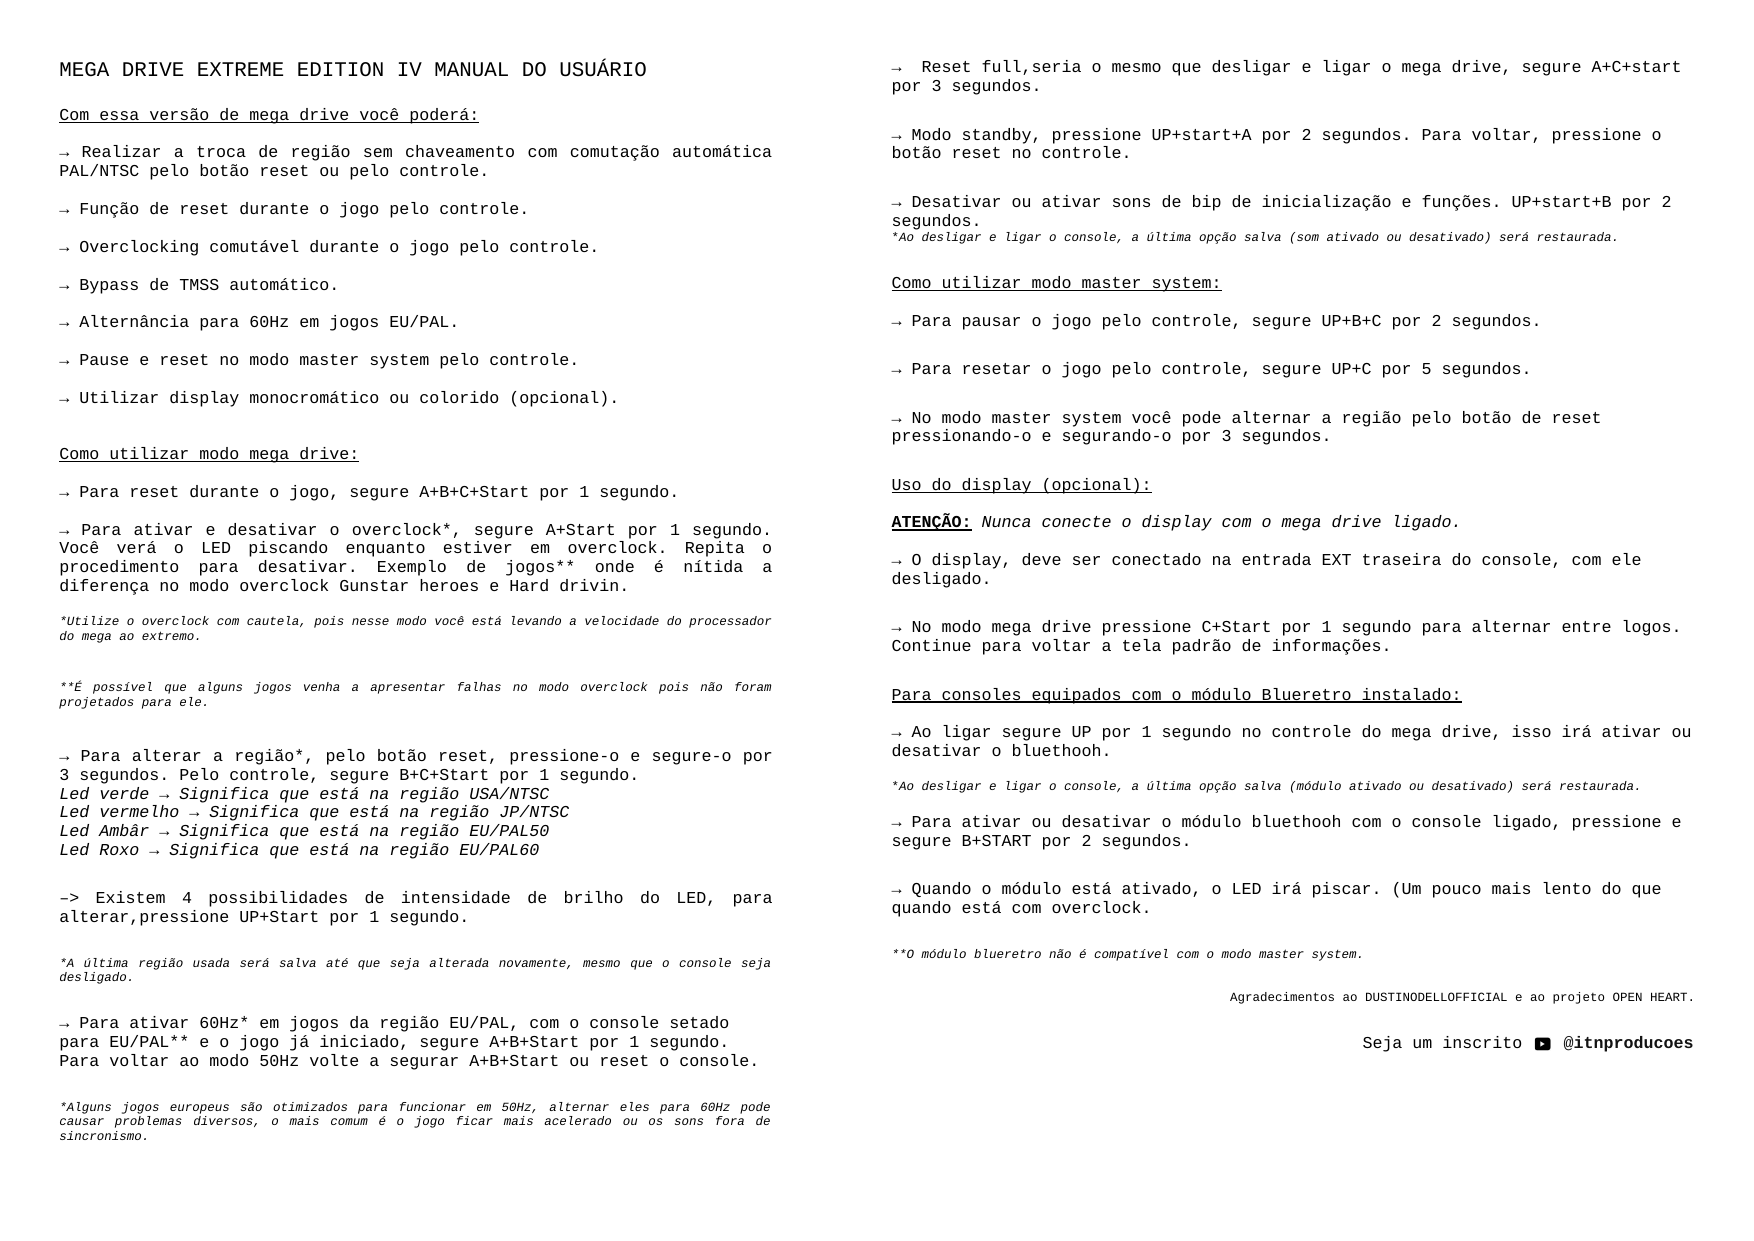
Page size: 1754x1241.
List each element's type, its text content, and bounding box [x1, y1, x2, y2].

text *Alguns jogos europeus são otimizados para funcionar em 50Hz, alternar eles para 60Hz pode causar problemas diversos, o mais comum é o jogo ficar mais acelerado ou os sons fora de sincronismo. [59, 1101, 773, 1144]
text *A última região usada será salva até que seja alterada novamente, mesmo que o console seja desligado. [59, 957, 773, 986]
text **É possível que alguns jogos venha a apresentar falhas no modo overclock pois não foram projetados para ele. [59, 681, 773, 710]
text → Overclocking comutável durante o jogo pelo controle. [59, 238, 773, 257]
text → Para pausar o jogo pelo controle, segure UP+B+C por 2 segundos. [891, 312, 1695, 331]
text → Alternância para 60Hz em jogos EU/PAL. [59, 314, 773, 333]
text → Para ativar 60Hz* em jogos da região EU/PAL, com o console setado para EU/PAL** e o jogo já iniciado, segure A+B+Start por 1 segundo. Para voltar ao modo 50Hz volte a segurar A+B+Start ou reset o console. [59, 1015, 773, 1072]
text Agradecimentos ao DUSTINODELLOFFICIAL e ao projeto OPEN HEART. [891, 991, 1695, 1006]
text → Função de reset durante o jogo pelo controle. [59, 201, 773, 219]
text → Para ativar e desativar o overclock*, segure A+Start por 1 segundo. Você verá o LED piscando enquanto estiver em overclock. Repita o procedimento para desativar. Exemplo de jogos** onde é nítida a diferença no modo overclock Gunstar heroes e Hard drivin. [59, 521, 773, 597]
text MEGA DRIVE EXTREME EDITION IV MANUAL DO USUÁRIO [59, 59, 773, 83]
text Uso do display (opcional): ATENÇÃO: Nunca conecte o display com o mega drive ligado. → O display, deve ser conectado na entrada EXT traseira do console, com ele desligado. [891, 476, 1695, 589]
text → Reset full,seria o mesmo que desligar e ligar o mega drive, segure A+C+start por 3 segundos. [891, 59, 1695, 97]
table_header [1522, 1035, 1545, 1083]
text Como utilizar modo mega drive: [59, 446, 773, 464]
text → No modo mega drive pressione C+Start por 1 segundo para alternar entre logos. Continue para voltar a tela padrão de informações. [891, 619, 1695, 657]
text → Pause e reset no modo master system pelo controle. [59, 351, 773, 370]
text → Realizar a troca de região sem chaveamento com comutação automática PAL/NTSC pelo botão reset ou pelo controle. [59, 144, 773, 182]
picture [1534, 1037, 1551, 1051]
text Com essa versão de mega drive você poderá: [59, 106, 773, 125]
text → Para resetar o jogo pelo controle, segure UP+C por 5 segundos. [891, 361, 1695, 380]
text Para consoles equipados com o módulo Blueretro instalado: → Ao ligar segure UP por 1 segundo no controle do mega drive, isso irá ativar ou desativar o bluethooh. *Ao desligar e ligar o console, a última opção salva (módulo ativado ou desativado) será restaurada. → Para ativar ou desativar o módulo bluethooh com o console ligado, pressione e segure B+START por 2 segundos. [891, 686, 1695, 851]
text *Utilize o overclock com cautela, pois nesse modo você está levando a velocidade do processador do mega ao extremo. [59, 615, 773, 644]
text Led verde → Significa que está na região USA/NTSC Led vermelho → Significa que está na região JP/NTSC Led Ambâr → Significa que está na região EU/PAL50 Led Roxo → Significa que está na região EU/PAL60 [59, 785, 773, 861]
text → Utilizar display monocromático ou colorido (opcional). [59, 389, 773, 408]
text **O módulo blueretro não é compatível com o modo master system. [891, 948, 1695, 962]
text → Bypass de TMSS automático. [59, 276, 773, 295]
text → No modo master system você pode alternar a região pelo botão de reset pressionando-o e segurando-o por 3 segundos. [891, 409, 1695, 447]
text → Para reset durante o jogo, segure A+B+C+Start por 1 segundo. [59, 483, 773, 502]
text –> Existem 4 possibilidades de intensidade de brilho do LED, para alterar,pressione UP+Start por 1 segundo. [59, 890, 773, 928]
text → Quando o módulo está ativado, o LED irá piscar. (Um pouco mais lento do que quando está com overclock. [891, 881, 1695, 918]
text → Para alterar a região*, pelo botão reset, pressione-o e segure-o por 3 segundos. Pelo controle, segure B+C+Start por 1 segundo. [59, 747, 773, 785]
table_header Seja um inscrito [1233, 1035, 1522, 1083]
text Como utilizar modo master system: [891, 275, 1695, 294]
text → Modo standby, pressione UP+start+A por 2 segundos. Para voltar, pressione o botão reset no controle. [891, 126, 1695, 164]
text → Desativar ou ativar sons de bip de inicialização e funções. UP+start+B por 2 segundos. *Ao desligar e ligar o console, a última opção salva (som ativado ou desativado) será restaurada. [891, 193, 1695, 245]
table_header @itnproducoes [1545, 1035, 1693, 1083]
